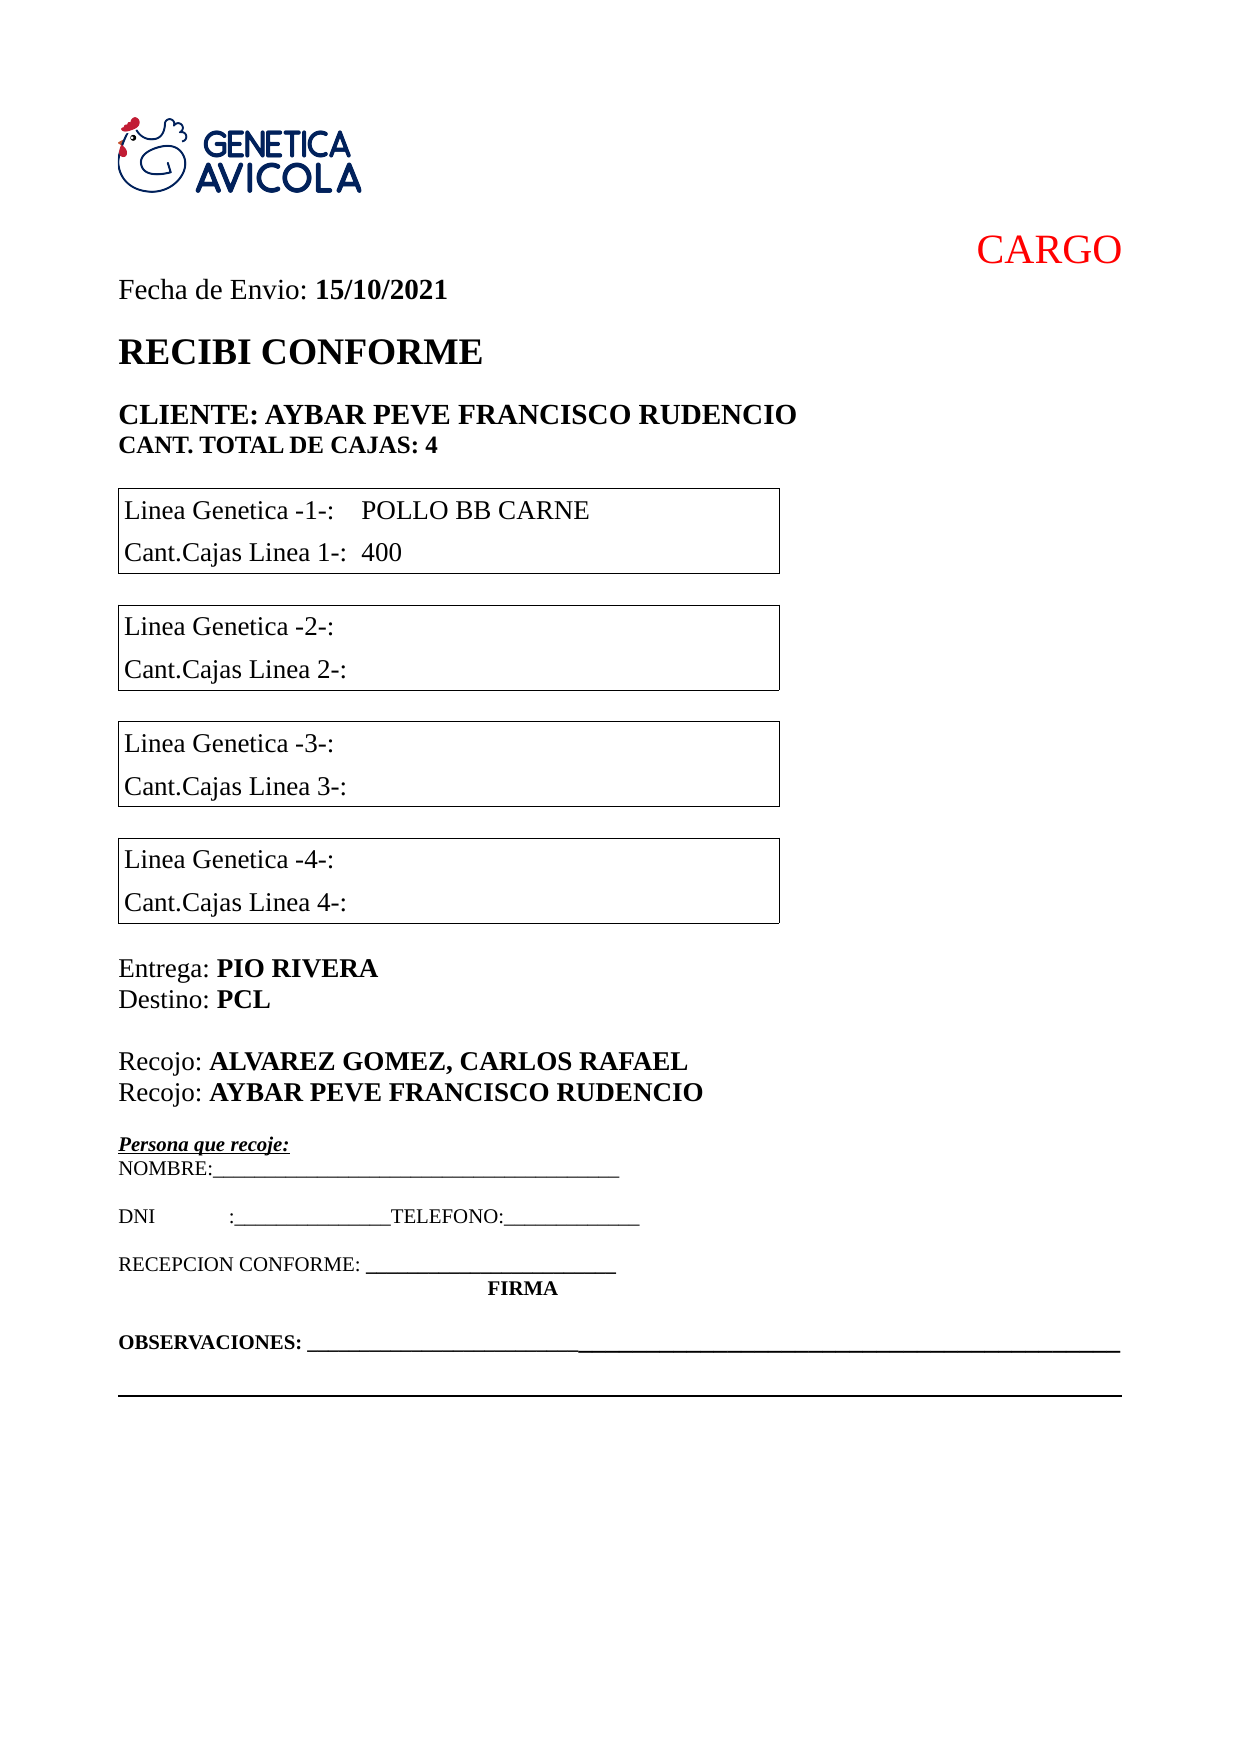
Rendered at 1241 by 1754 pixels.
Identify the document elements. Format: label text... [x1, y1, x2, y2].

text CARGO [118, 224, 1122, 272]
table_cell Linea Genetica -2-: [119, 606, 356, 647]
table_cell [118, 574, 356, 604]
table_cell Cant.Cajas Linea 2-: [119, 647, 356, 690]
table_cell 400 [356, 531, 779, 573]
text CANT. TOTAL DE CAJAS: 4 [118, 431, 1122, 459]
table_cell [118, 807, 356, 838]
table_cell Linea Genetica -4-: [119, 839, 356, 880]
text CLIENTE: AYBAR PEVE FRANCISCO RUDENCIO [118, 397, 1122, 431]
picture [117, 117, 362, 193]
table_cell [356, 574, 779, 604]
text NOMBRE:_______________________________________ [118, 1156, 1122, 1180]
table_cell [356, 722, 779, 764]
table_cell [356, 764, 779, 806]
text Fecha de Envio: 15/10/2021 [118, 272, 1122, 306]
table_cell Cant.Cajas Linea 1-: [119, 531, 356, 573]
table_cell [356, 880, 779, 923]
table_cell Cant.Cajas Linea 3-: [119, 764, 356, 806]
table_header Linea Genetica -1-: [119, 489, 356, 531]
table_cell [356, 839, 779, 880]
table_cell [356, 691, 779, 721]
text Recojo: AYBAR PEVE FRANCISCO RUDENCIO [118, 1076, 1122, 1108]
text Destino: PCL [118, 983, 1122, 1014]
table_cell [356, 647, 779, 690]
text Entrega: PIO RIVERA [118, 952, 1122, 983]
table_cell [118, 691, 356, 721]
table_cell [356, 807, 779, 838]
table_header POLLO BB CARNE [356, 489, 779, 531]
text DNI :_______________TELEFONO:_____________ [118, 1204, 1122, 1228]
text OBSERVACIONES: __________________________________________________________________ [118, 1324, 1122, 1355]
table_cell Cant.Cajas Linea 4-: [119, 880, 356, 923]
text RECIBI CONFORME [118, 330, 1122, 373]
text Recojo: ALVAREZ GOMEZ, CARLOS RAFAEL [118, 1045, 1122, 1076]
table_cell Linea Genetica -3-: [119, 722, 356, 764]
text FIRMA [118, 1276, 1122, 1300]
text Persona que recoje: [118, 1132, 1122, 1156]
text RECEPCION CONFORME: ________________________ [118, 1252, 1122, 1276]
table_cell [356, 606, 779, 647]
